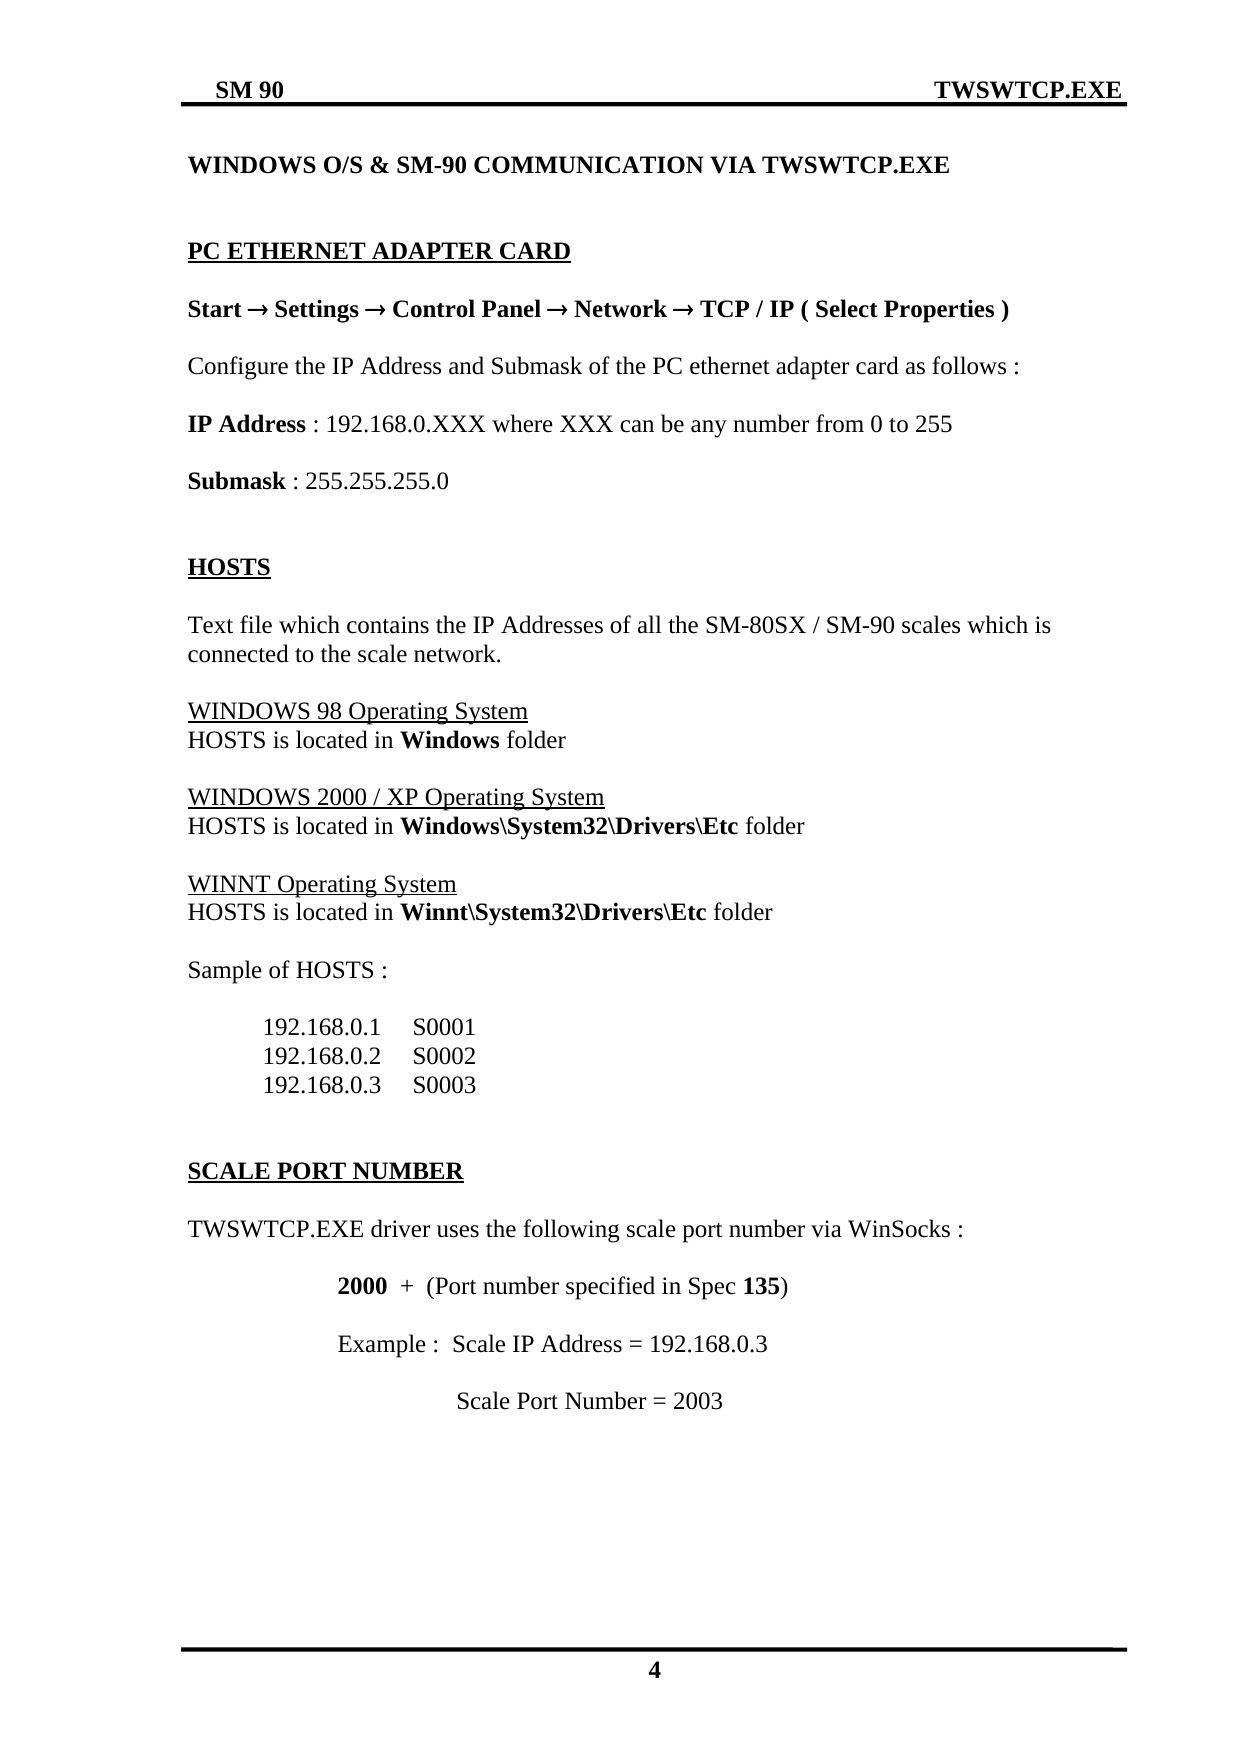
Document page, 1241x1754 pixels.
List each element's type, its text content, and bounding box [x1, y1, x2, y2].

text WINDOWS 98 Operating System [187, 696, 1122, 725]
text Submask : 255.255.255.0 [187, 466, 1122, 495]
text Example : Scale IP Address = 192.168.0.3 [187, 1329, 1122, 1357]
text TWSWTCP.EXE driver uses the following scale port number via WinSocks : [187, 1214, 1122, 1242]
text HOSTS is located in Windows\System32\Drivers\Etc folder [187, 811, 1122, 840]
text 2000 + (Port number specified in Spec 135) [187, 1271, 1122, 1300]
text 192.168.0.1 S0001 [262, 1012, 1122, 1041]
text Configure the IP Address and Submask of the PC ethernet adapter card as follows : [187, 351, 1122, 380]
text HOSTS [187, 552, 1122, 581]
text WINDOWS 2000 / XP Operating System [187, 782, 1122, 811]
text HOSTS is located in Windows folder [187, 725, 1122, 754]
text IP Address : 192.168.0.XXX where XXX can be any number from 0 to 255 [187, 409, 1122, 437]
text Text file which contains the IP Addresses of all the SM-80SX / SM-90 scales which is connected to the scale network. [187, 610, 1122, 667]
text Scale Port Number = 2003 [187, 1386, 1122, 1415]
text 192.168.0.2 S0002 [262, 1041, 1122, 1070]
text Start  Settings  Control Panel  Network  TCP / IP ( Select Properties ) [187, 294, 1122, 322]
text 192.168.0.3 S0003 [187, 1070, 1122, 1099]
text PC ETHERNET ADAPTER CARD [187, 236, 1122, 265]
text WINDOWS O/S & SM-90 COMMUNICATION VIA TWSWTCP.EXE [187, 150, 1122, 179]
text HOSTS is located in Winnt\System32\Drivers\Etc folder [187, 897, 1122, 926]
text SCALE PORT NUMBER [187, 1156, 1122, 1185]
text Sample of HOSTS : [187, 955, 1122, 984]
text WINNT Operating System [187, 869, 1122, 897]
